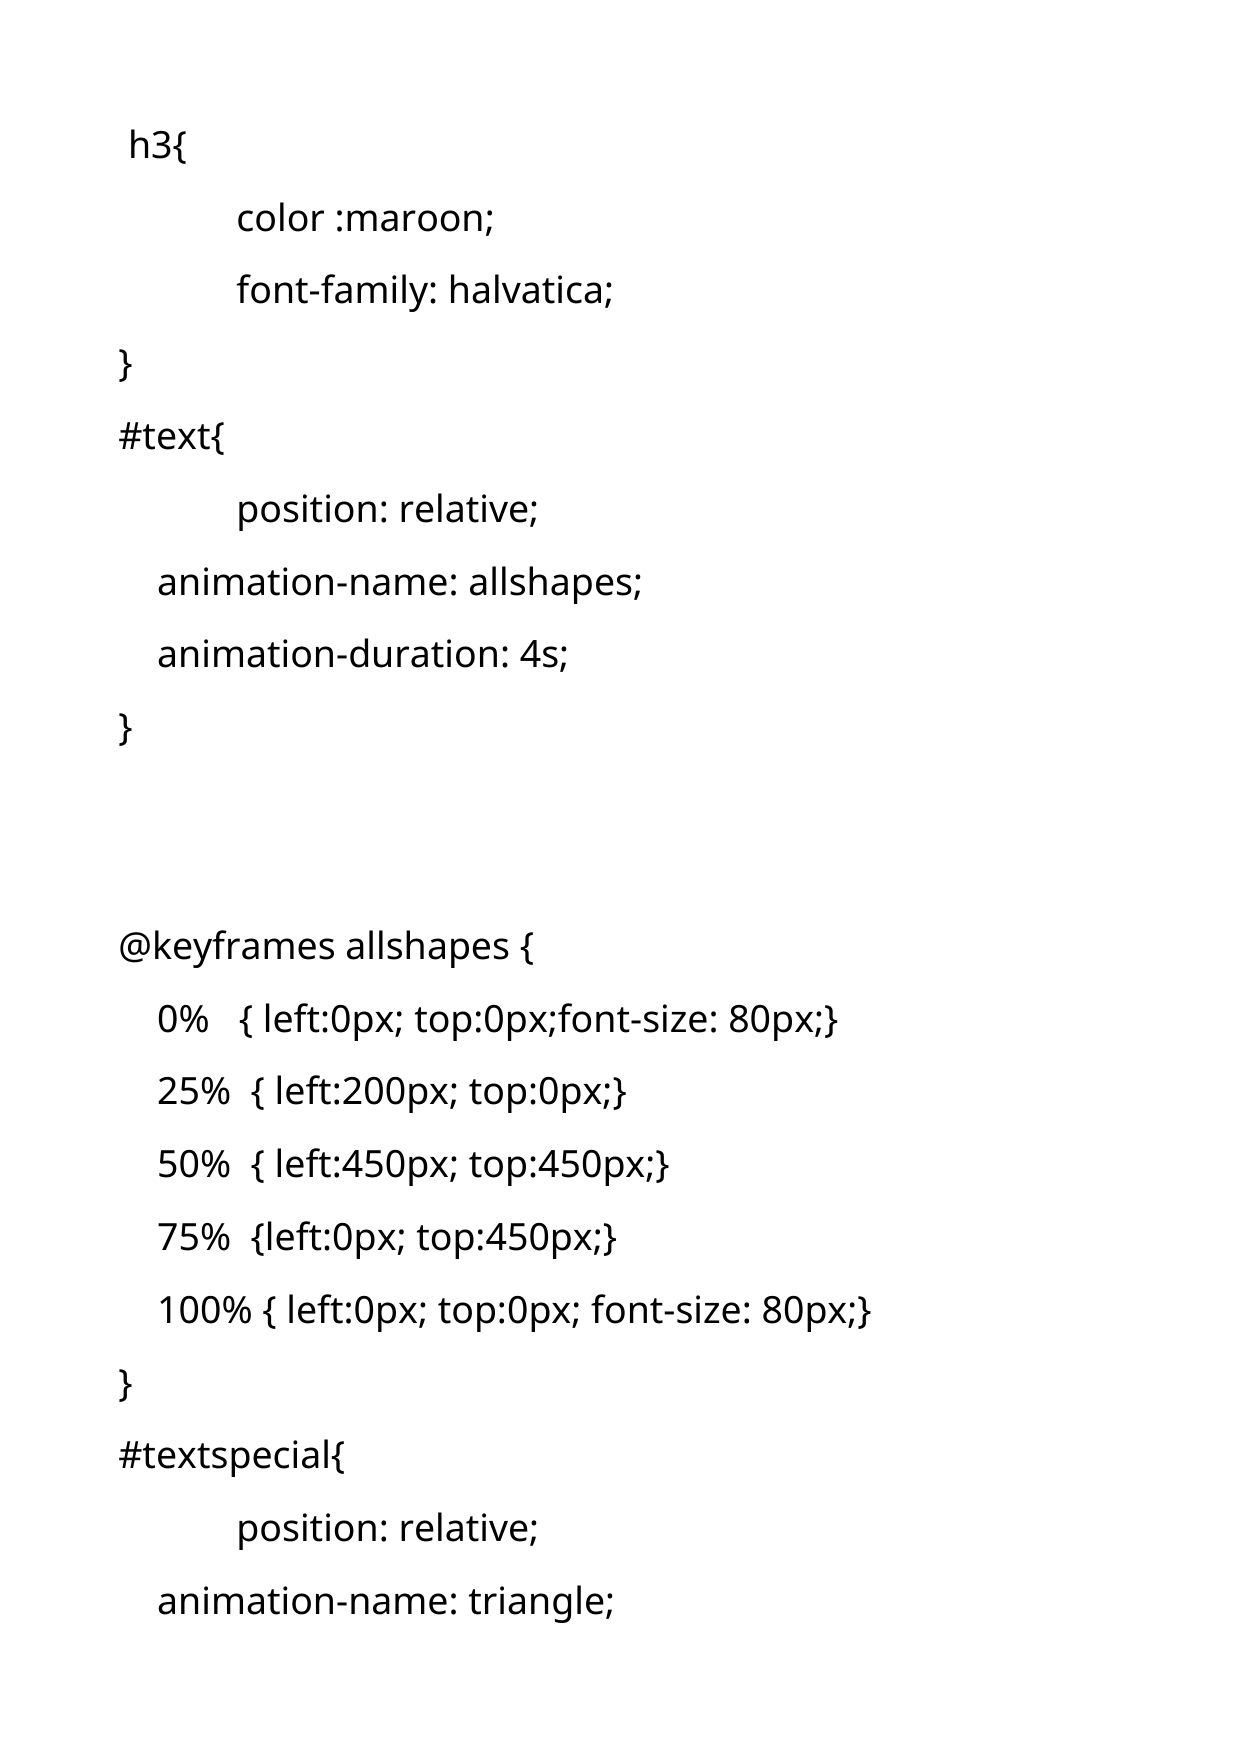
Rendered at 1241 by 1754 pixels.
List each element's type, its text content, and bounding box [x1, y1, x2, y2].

text @keyframes allshapes { [118, 919, 1122, 970]
text position: relative; [118, 482, 1122, 533]
text animation-name: triangle; [118, 1574, 1122, 1625]
text animation-duration: 4s; [118, 628, 1122, 679]
text } [118, 337, 1122, 388]
text } [118, 1356, 1122, 1407]
text } [118, 701, 1122, 752]
text animation-name: allshapes; [118, 555, 1122, 606]
text #text{ [118, 409, 1122, 460]
text 0% { left:0px; top:0px;font-size: 80px;} [118, 992, 1122, 1043]
text h3{ [118, 118, 1122, 169]
text 100% { left:0px; top:0px; font-size: 80px;} [118, 1283, 1122, 1334]
text position: relative; [118, 1502, 1122, 1553]
text font-family: halvatica; [118, 264, 1122, 315]
text 50% { left:450px; top:450px;} [118, 1137, 1122, 1188]
text color :maroon; [118, 191, 1122, 242]
text 75% {left:0px; top:450px;} [118, 1210, 1122, 1261]
text #textspecial{ [118, 1429, 1122, 1480]
text 25% { left:200px; top:0px;} [118, 1065, 1122, 1116]
